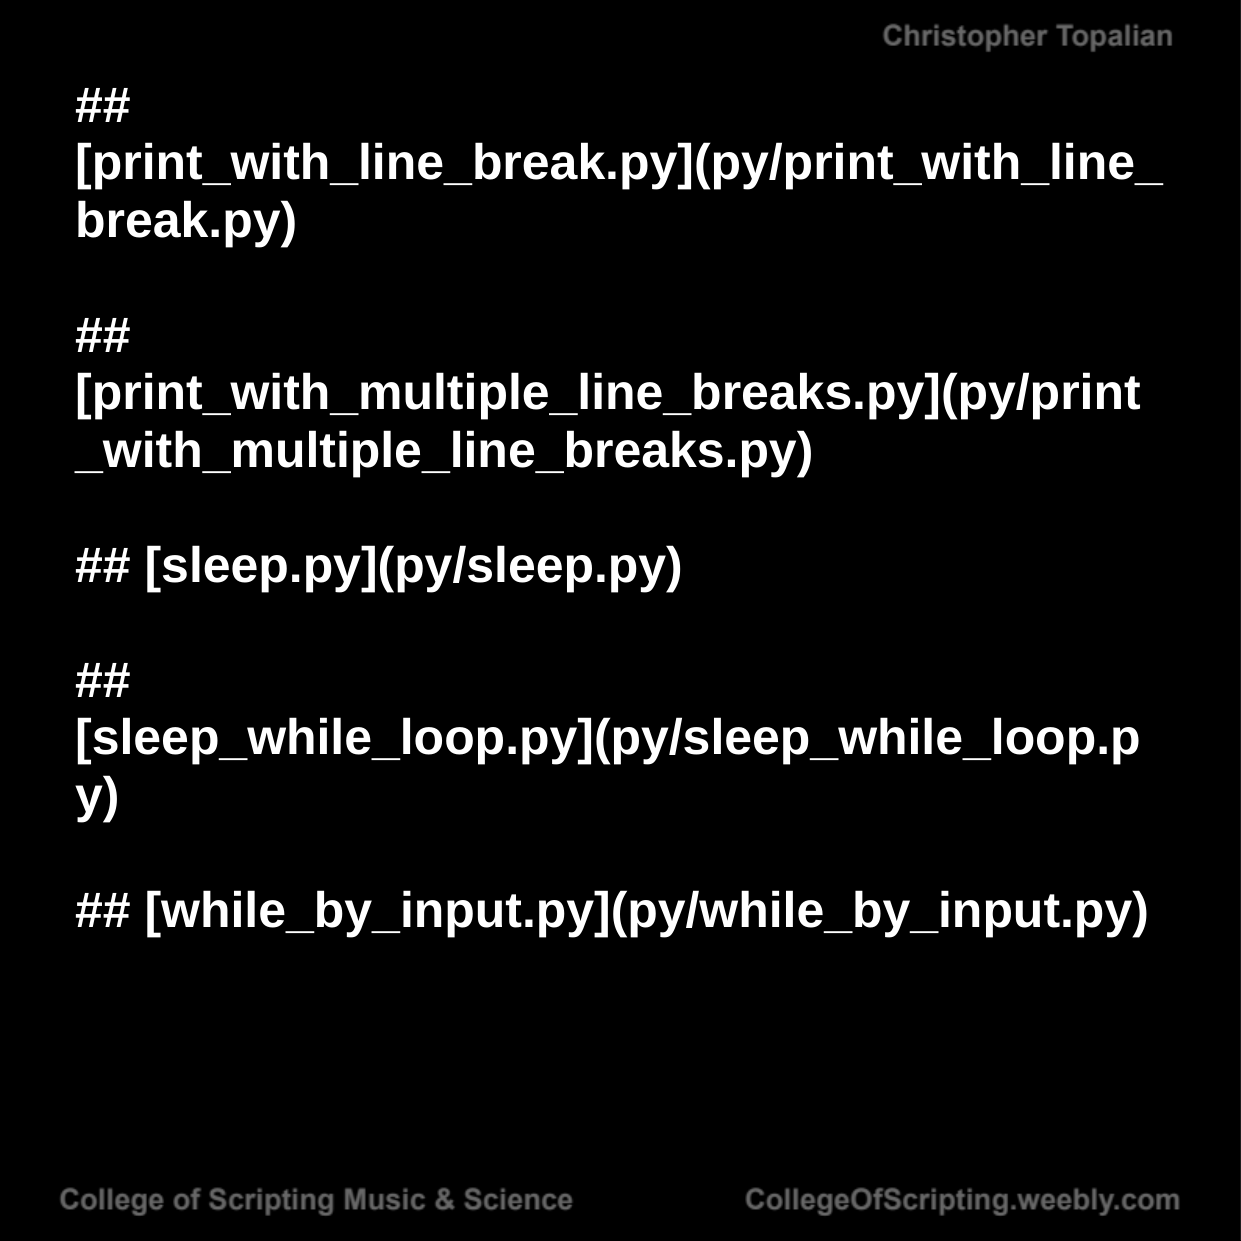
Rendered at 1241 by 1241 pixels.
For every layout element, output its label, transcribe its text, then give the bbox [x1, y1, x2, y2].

text ## [while_by_input.py](py/while_by_input.py) [75, 880, 1166, 937]
text ## [sleep.py](py/sleep.py) [75, 535, 1166, 592]
text ## [print_with_multiple_line_breaks.py](py/print_with_multiple_line_breaks.py) [75, 305, 1166, 477]
text ## [print_with_line_break.py](py/print_with_line_break.py) [75, 75, 1166, 247]
text ## [sleep_while_loop.py](py/sleep_while_loop.py) [75, 650, 1166, 822]
